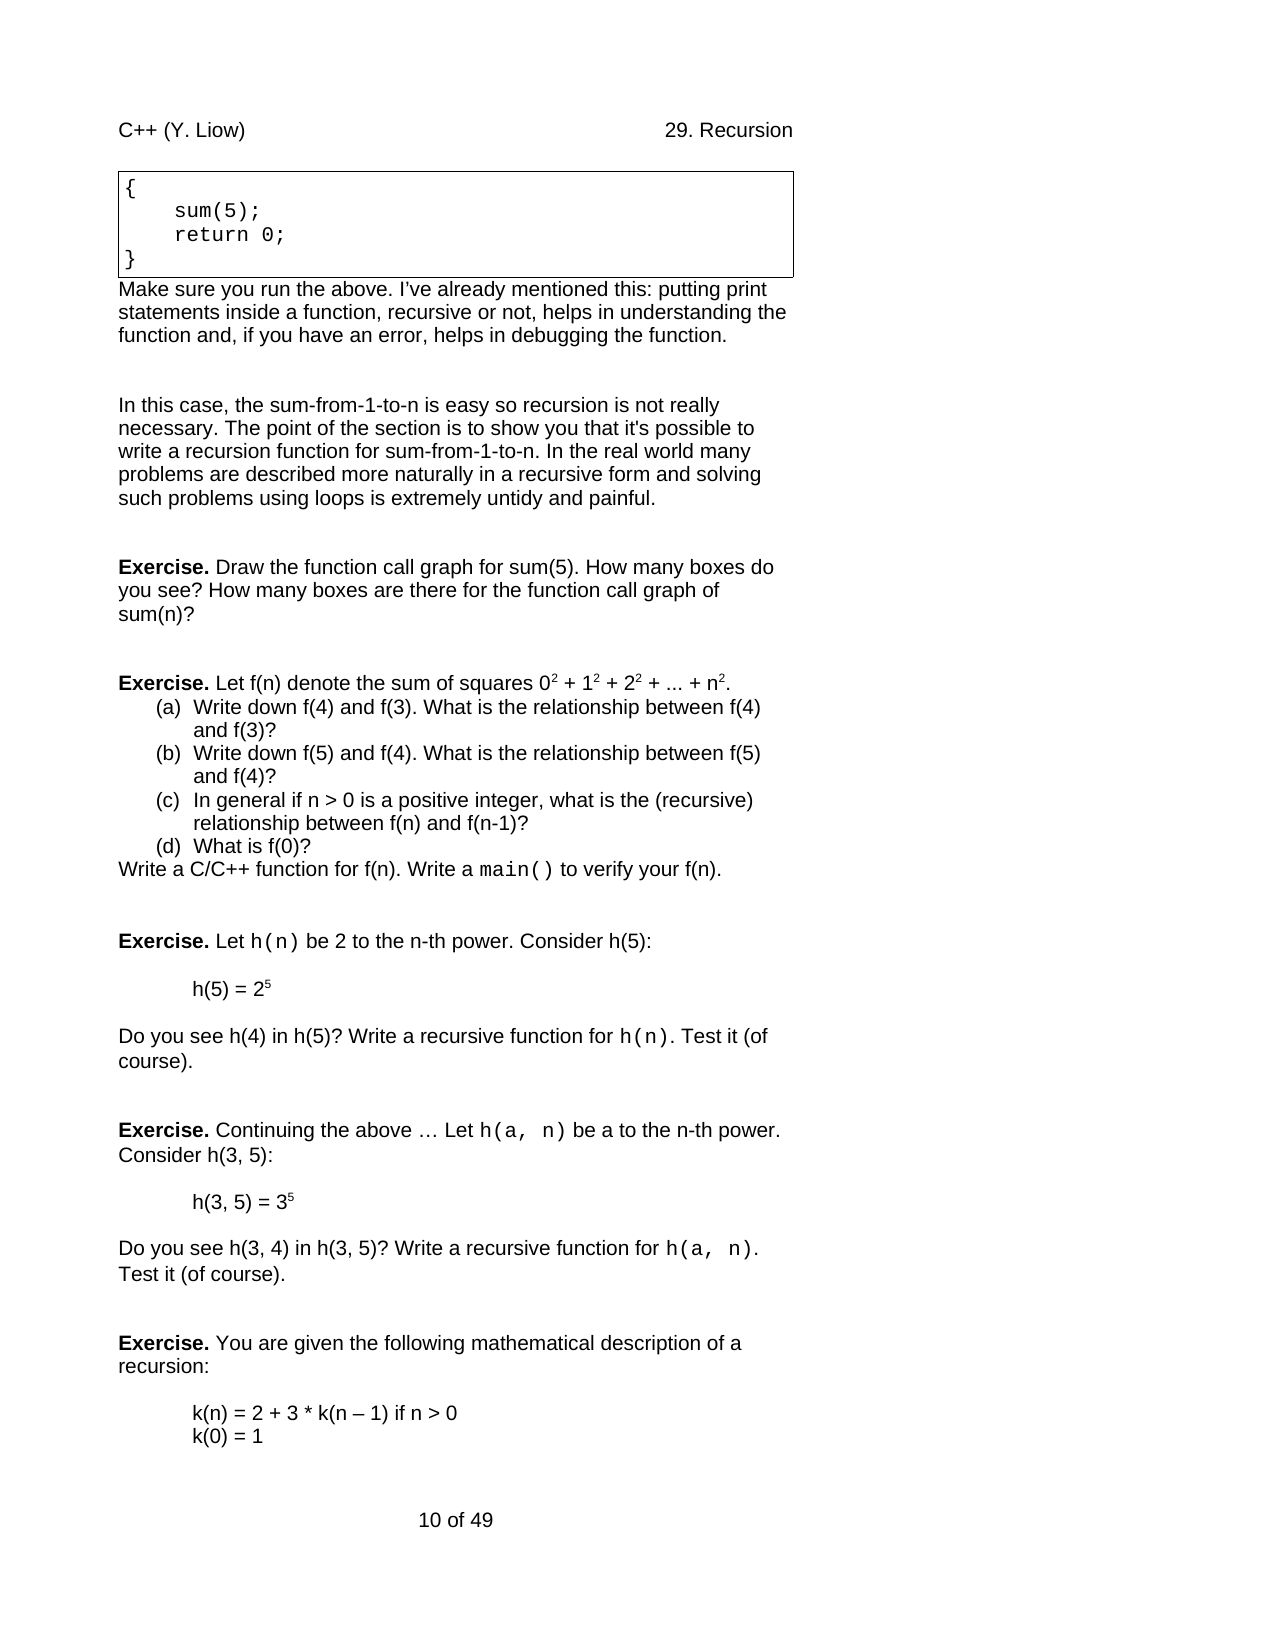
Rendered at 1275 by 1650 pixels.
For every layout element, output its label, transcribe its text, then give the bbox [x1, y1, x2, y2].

text k(n) = 2 + 3 * k(n – 1) if n > 0 [118, 1401, 793, 1425]
text k(0) = 1 [118, 1425, 793, 1448]
text h(3, 5) = 35 [118, 1191, 793, 1214]
text h(5) = 25 [118, 978, 793, 1001]
list In general if n > 0 is a positive integer, what is the (recursive) relationship between f(n) and f(n-1)? [156, 788, 793, 834]
text Exercise. Continuing the above … Let h(a, n) be a to the n-th power. Consider h(3, 5): [118, 1119, 793, 1167]
text Make sure you run the above. I’ve already mentioned this: putting print statements inside a function, recursive or not, helps in understanding the function and, if you have an error, helps in debugging the function. [118, 278, 793, 347]
text Exercise. Let h(n) be 2 to the n-th power. Consider h(5): [118, 929, 793, 954]
text In this case, the sum-from-1-to-n is easy so recursion is not really necessary. The point of the section is to show you that it's possible to write a recursion function for sum-from-1-to-n. In the real world many problems are described more naturally in a recursive form and solving such problems using loops is extremely untidy and painful. [118, 393, 793, 509]
text Write a C/C++ function for f(n). Write a main() to verify your f(n). [118, 858, 793, 883]
list What is f(0)? [156, 834, 793, 858]
list Write down f(4) and f(3). What is the relationship between f(4) and f(3)? [156, 695, 793, 742]
list Write down f(5) and f(4). What is the relationship between f(5) and f(4)? [156, 742, 793, 788]
text Exercise. You are given the following mathematical description of a recursion: [118, 1332, 793, 1378]
text Exercise. Draw the function call graph for sum(5). How many boxes do you see? How many boxes are there for the function call graph of sum(n)? [118, 556, 793, 626]
text Do you see h(3, 4) in h(3, 5)? Write a recursive function for h(a, n). Test it (of course). [118, 1237, 793, 1285]
table_header { sum(5); return 0; } [119, 172, 793, 277]
text Exercise. Let f(n) denote the sum of squares 02 + 12 + 22 + ... + n2. [118, 672, 793, 695]
text Do you see h(4) in h(5)? Write a recursive function for h(n). Test it (of course). [118, 1024, 793, 1072]
